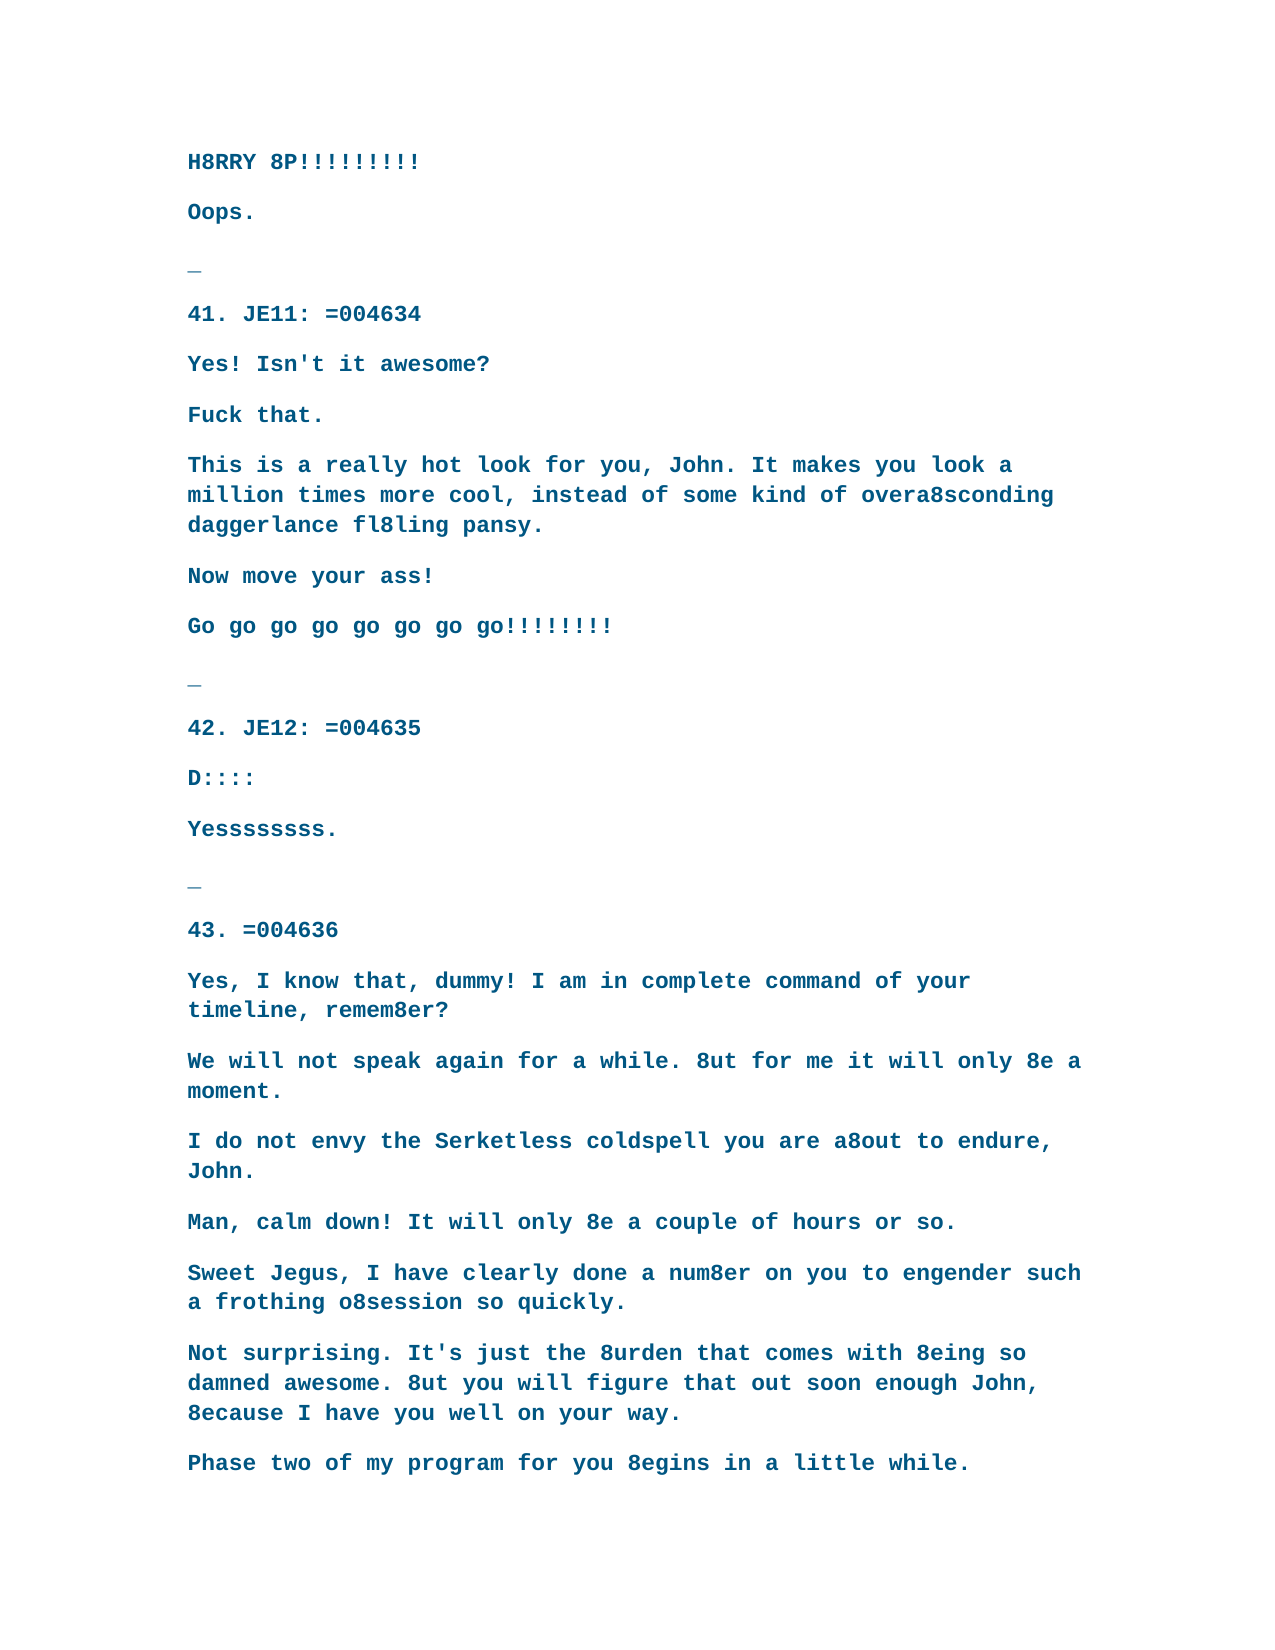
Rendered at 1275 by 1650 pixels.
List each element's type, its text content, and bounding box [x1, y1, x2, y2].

text Go go go go go go go go!!!!!!!! [187, 614, 1087, 641]
text Sweet Jegus, I have clearly done a num8er on you to engender such a frothing o8session so quickly. [187, 1261, 1087, 1317]
text _ [187, 665, 1087, 691]
text Now move your ass! [187, 564, 1087, 590]
text Yessssssss. [187, 817, 1087, 843]
text D:::: [187, 766, 1087, 792]
text 43. =004636 [187, 918, 1087, 944]
text Oops. [187, 201, 1087, 227]
text H8RRY 8P!!!!!!!!! [187, 150, 1087, 176]
text Fuck that. [187, 403, 1087, 429]
text 41. JE11: =004634 [187, 302, 1087, 328]
text Not surprising. It's just the 8urden that comes with 8eing so damned awesome. 8ut you will figure that out soon enough John, 8ecause I have you well on your way. [187, 1341, 1087, 1427]
text This is a really hot look for you, John. It makes you look a million times more cool, instead of some kind of overa8sconding daggerlance fl8ling pansy. [187, 454, 1087, 539]
text I do not envy the Serketless coldspell you are a8out to endure, John. [187, 1130, 1087, 1186]
text _ [187, 251, 1087, 277]
text _ [187, 868, 1087, 894]
text We will not speak again for a while. 8ut for me it will only 8e a moment. [187, 1049, 1087, 1105]
text Yes! Isn't it awesome? [187, 352, 1087, 378]
text Phase two of my program for you 8egins in a little while. [187, 1451, 1087, 1477]
text Man, calm down! It will only 8e a couple of hours or so. [187, 1210, 1087, 1236]
text Yes, I know that, dummy! I am in complete command of your timeline, remem8er? [187, 969, 1087, 1025]
text 42. JE12: =004635 [187, 716, 1087, 742]
